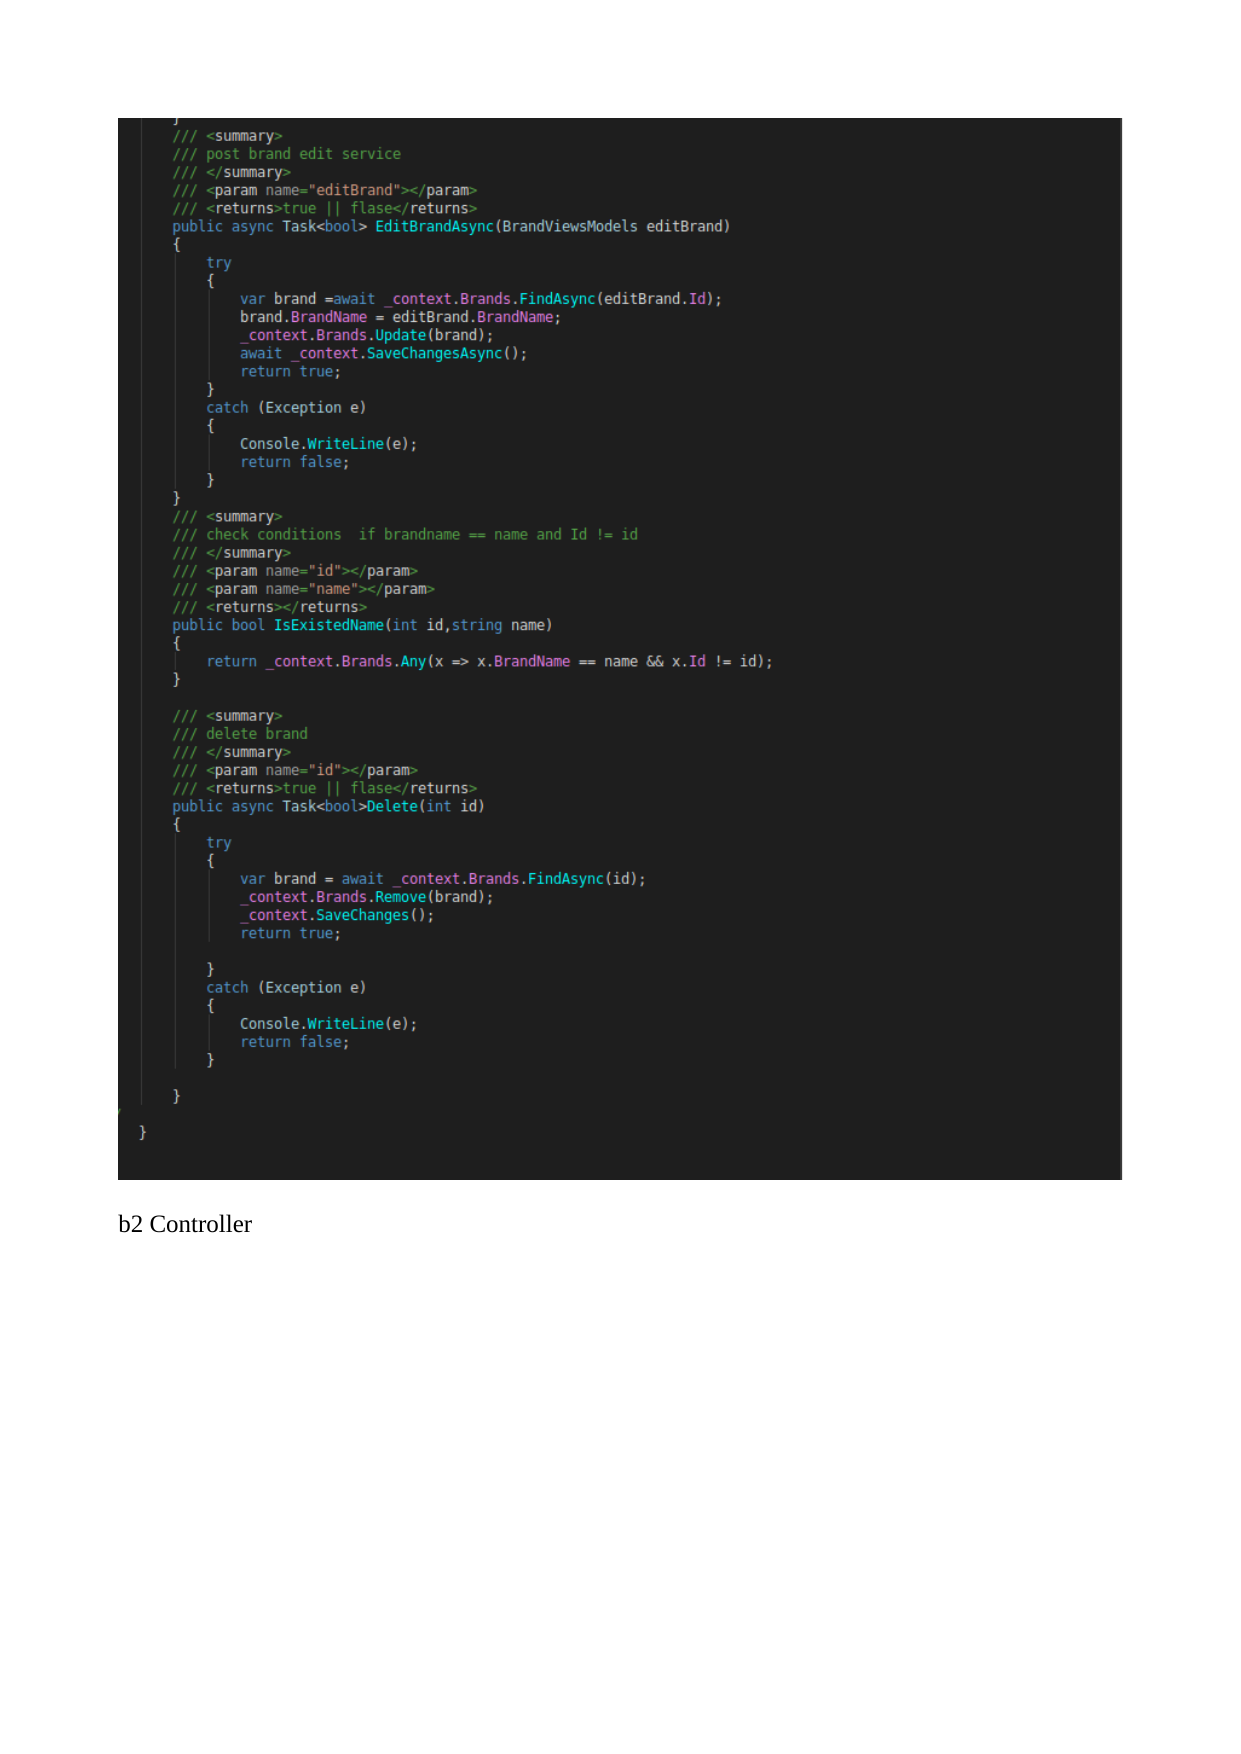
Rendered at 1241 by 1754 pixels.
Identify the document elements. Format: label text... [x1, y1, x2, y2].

picture [118, 118, 1123, 1180]
text b2 Controller [118, 1209, 1122, 1237]
